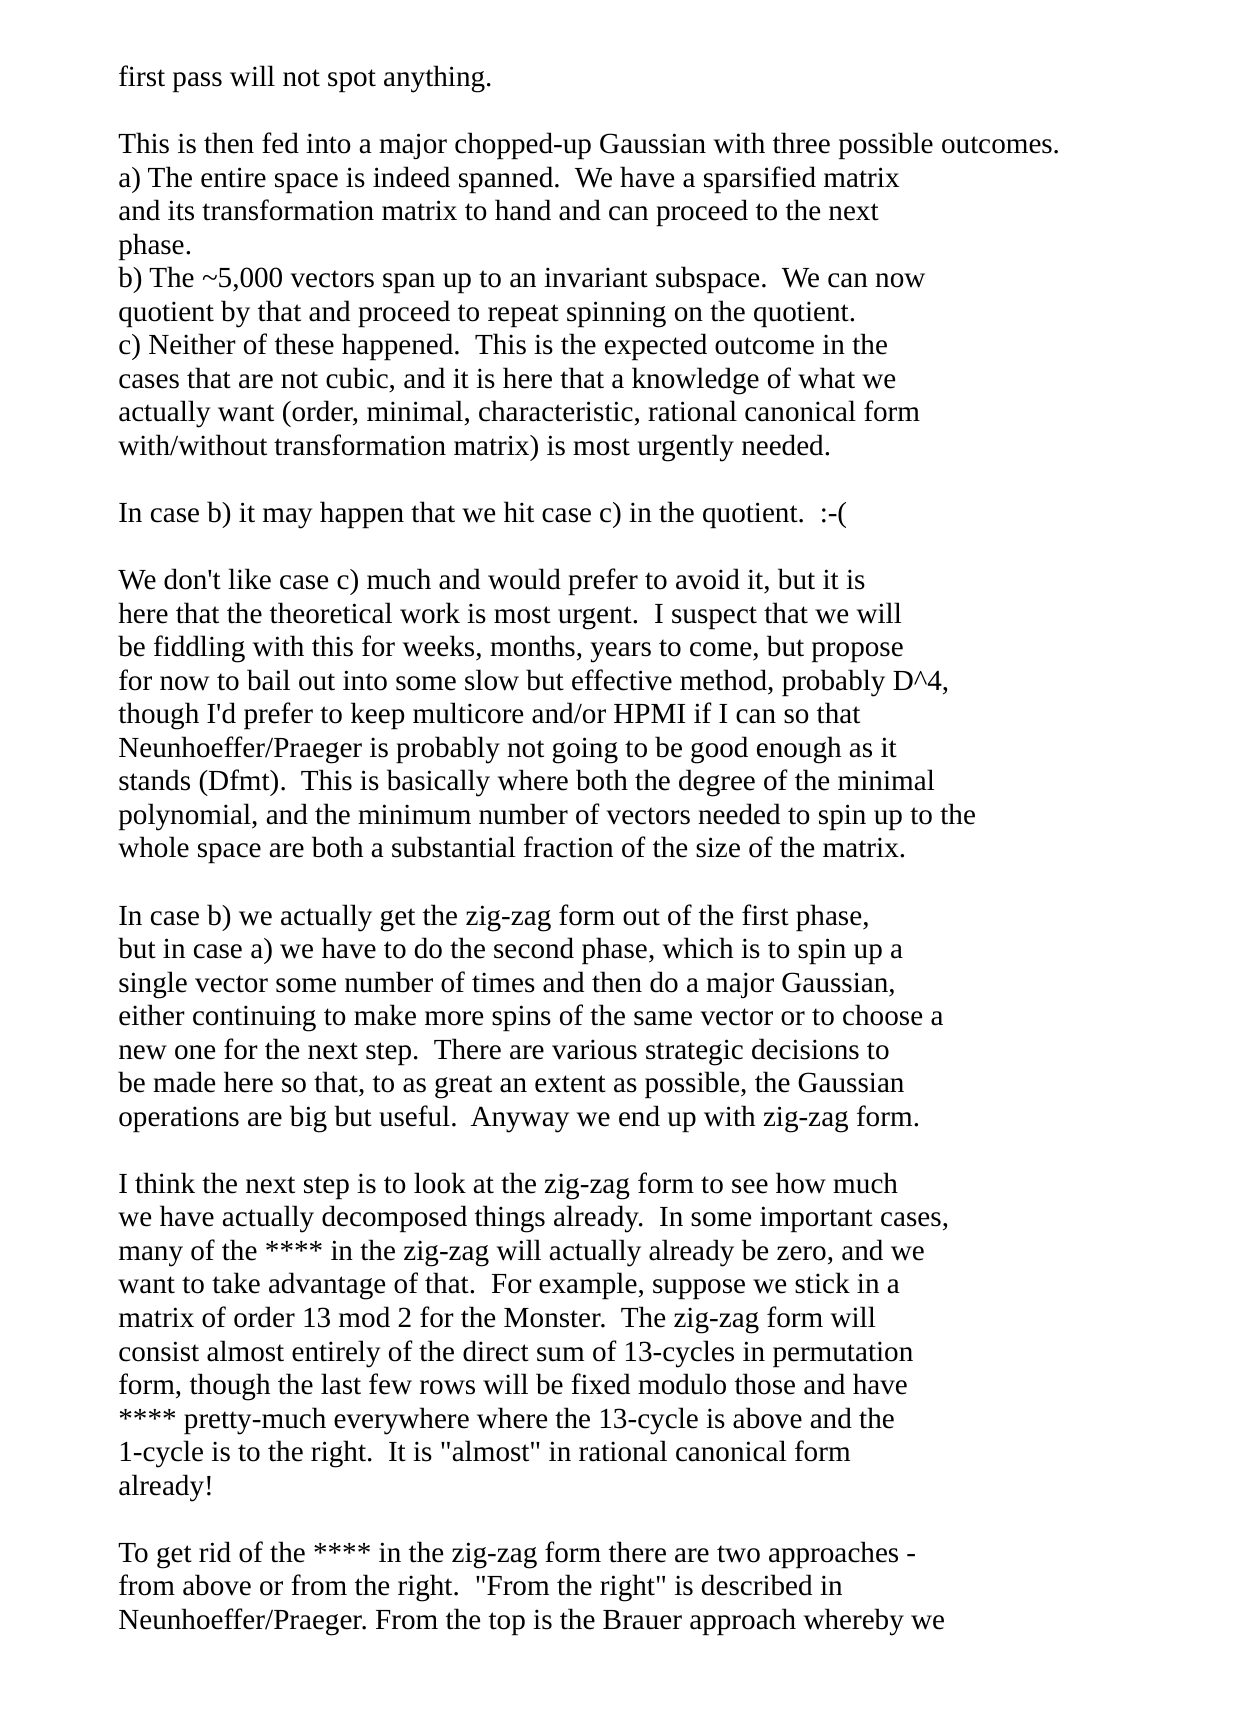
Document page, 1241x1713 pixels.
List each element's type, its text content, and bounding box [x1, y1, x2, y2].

text first pass will not spot anything. This is then fed into a major chopped-up Gaussian with three possible outcomes. a) The entire space is indeed spanned. We have a sparsified matrix and its transformation matrix to hand and can proceed to the next phase. b) The ~5,000 vectors span up to an invariant subspace. We can now quotient by that and proceed to repeat spinning on the quotient. c) Neither of these happened. This is the expected outcome in the cases that are not cubic, and it is here that a knowledge of what we actually want (order, minimal, characteristic, rational canonical form with/without transformation matrix) is most urgently needed. In case b) it may happen that we hit case c) in the quotient. :-( We don't like case c) much and would prefer to avoid it, but it is here that the theoretical work is most urgent. I suspect that we will be fiddling with this for weeks, months, years to come, but propose for now to bail out into some slow but effective method, probably D^4, though I'd prefer to keep multicore and/or HPMI if I can so that Neunhoeffer/Praeger is probably not going to be good enough as it stands (Dfmt). This is basically where both the degree of the minimal polynomial, and the minimum number of vectors needed to spin up to the whole space are both a substantial fraction of the size of the matrix. In case b) we actually get the zig-zag form out of the first phase, but in case a) we have to do the second phase, which is to spin up a single vector some number of times and then do a major Gaussian, either continuing to make more spins of the same vector or to choose a new one for the next step. There are various strategic decisions to be made here so that, to as great an extent as possible, the Gaussian operations are big but useful. Anyway we end up with zig-zag form. I think the next step is to look at the zig-zag form to see how much we have actually decomposed things already. In some important cases, many of the **** in the zig-zag will actually already be zero, and we want to take advantage of that. For example, suppose we stick in a matrix of order 13 mod 2 for the Monster. The zig-zag form will consist almost entirely of the direct sum of 13-cycles in permutation form, though the last few rows will be fixed modulo those and have **** pretty-much everywhere where the 13-cycle is above and the 1-cycle is to the right. It is "almost" in rational canonical form already! To get rid of the **** in the zig-zag form there are two approaches - from above or from the right. "From the right" is described in Neunhoeffer/Praeger. From the top is the Brauer approach whereby we [118, 59, 1122, 1636]
